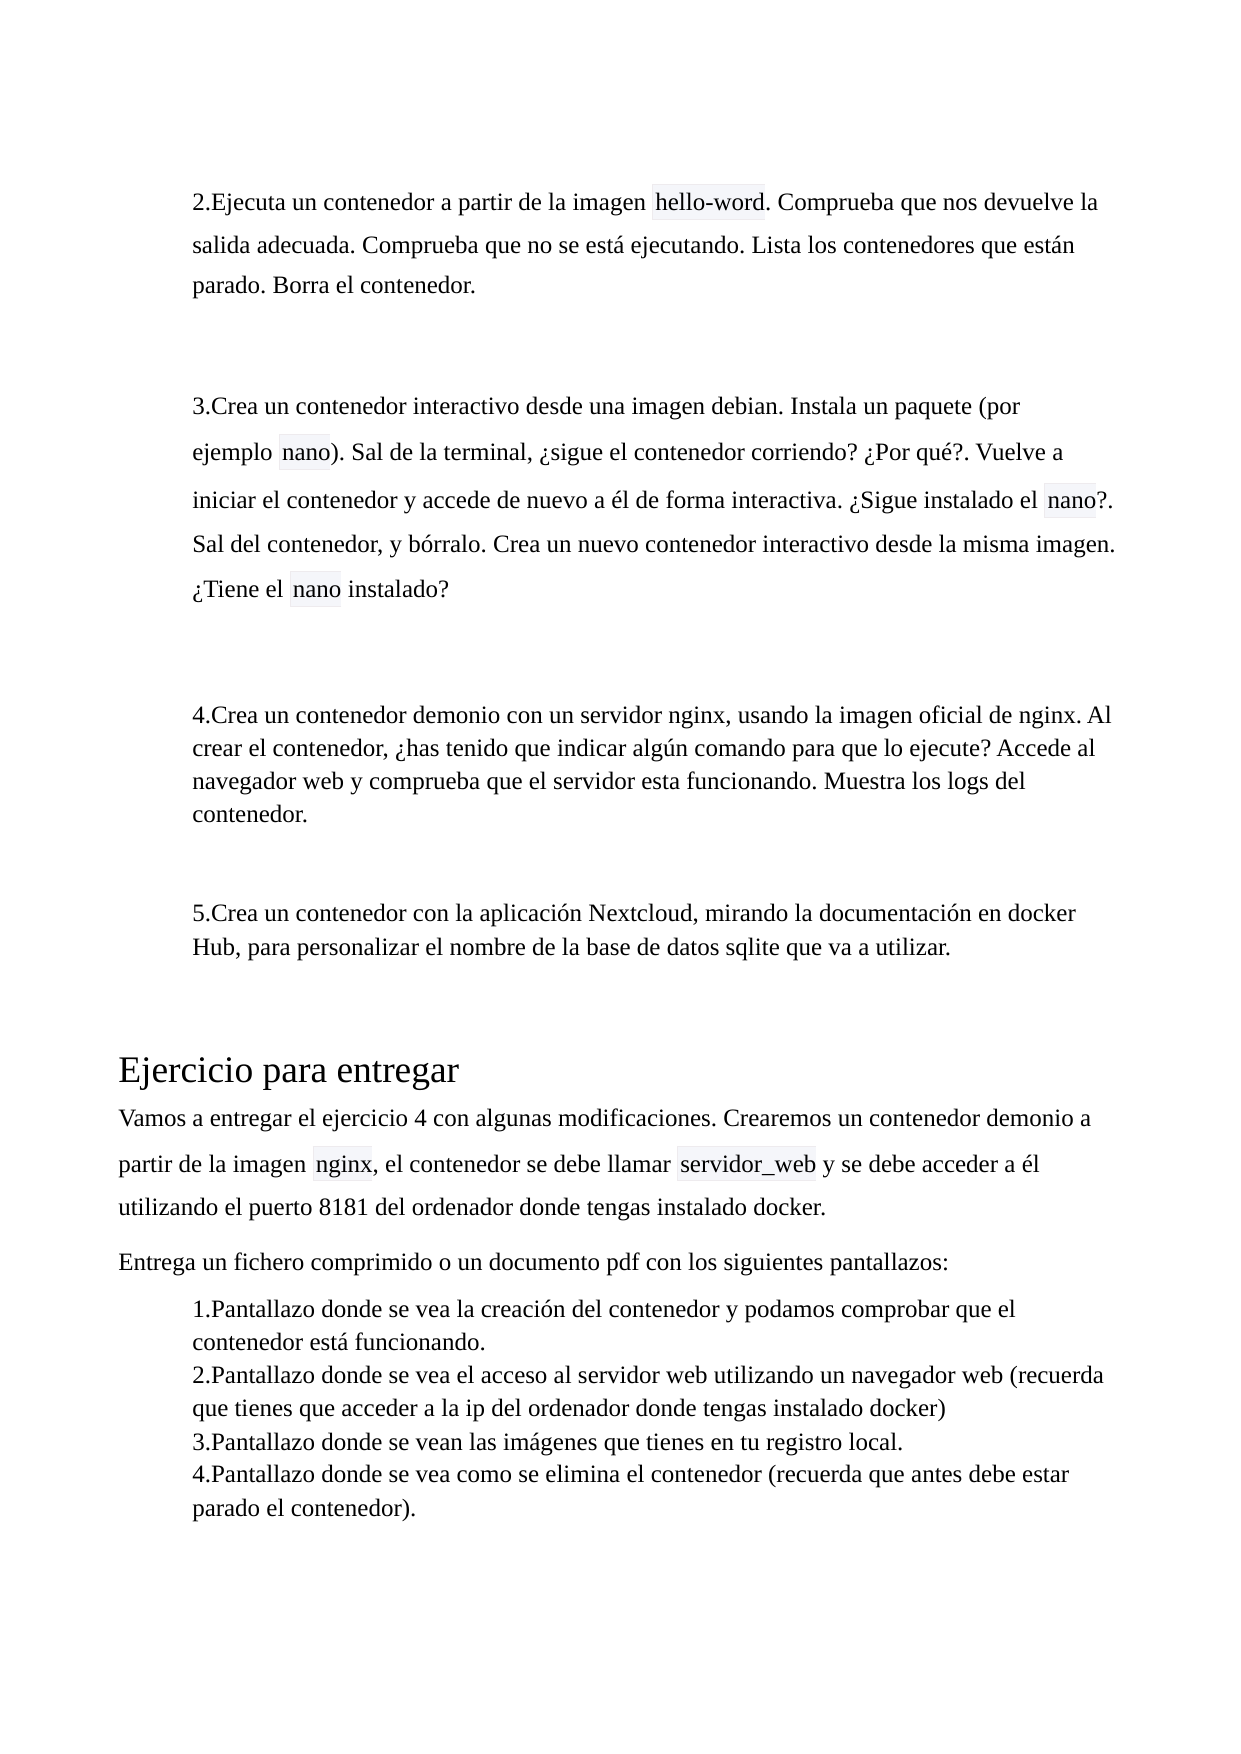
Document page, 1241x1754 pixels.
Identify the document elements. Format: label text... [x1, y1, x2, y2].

subtitle Ejercicio para entregar [118, 1048, 1122, 1091]
list Pantallazo donde se vea el acceso al servidor web utilizando un navegador web (recuerda que tienes que acceder a la ip del ordenador donde tengas instalado docker) [118, 1361, 1122, 1422]
list Ejecuta un contenedor a partir de la imagen hello-word. Comprueba que nos devuelve la salida adecuada. Comprueba que no se está ejecutando. Lista los contenedores que están parado. Borra el contenedor. [118, 184, 1122, 299]
list Crea un contenedor con la aplicación Nextcloud, mirando la documentación en docker Hub, para personalizar el nombre de la base de datos sqlite que va a utilizar. [118, 898, 1122, 960]
text Vamos a entregar el ejercicio 4 con algunas modificaciones. Crearemos un contenedor demonio a partir de la imagen nginx, el contenedor se debe llamar servidor_web y se debe acceder a él utilizando el puerto 8181 del ordenador donde tengas instalado docker. [118, 1103, 1122, 1221]
list Crea un contenedor demonio con un servidor nginx, usando la imagen oficial de nginx. Al crear el contenedor, ¿has tenido que indicar algún comando para que lo ejecute? Accede al navegador web y comprueba que el servidor esta funcionando. Muestra los logs del contenedor. [118, 700, 1122, 828]
list Pantallazo donde se vean las imágenes que tienes en tu registro local. [118, 1427, 1122, 1455]
list Pantallazo donde se vea como se elimina el contenedor (recuerda que antes debe estar parado el contenedor). [118, 1459, 1122, 1521]
list Pantallazo donde se vea la creación del contenedor y podamos comprobar que el contenedor está funcionando. [118, 1294, 1122, 1356]
list Crea un contenedor interactivo desde una imagen debian. Instala un paquete (por ejemplo nano). Sal de la terminal, ¿sigue el contenedor corriendo? ¿Por qué?. Vuelve a iniciar el contenedor y accede de nuevo a él de forma interactiva. ¿Sigue instalado el nano?. Sal del contenedor, y bórralo. Crea un nuevo contenedor interactivo desde la misma imagen. ¿Tiene el nano instalado? [118, 391, 1122, 606]
text Entrega un fichero comprimido o un documento pdf con los siguientes pantallazos: [118, 1247, 1122, 1276]
